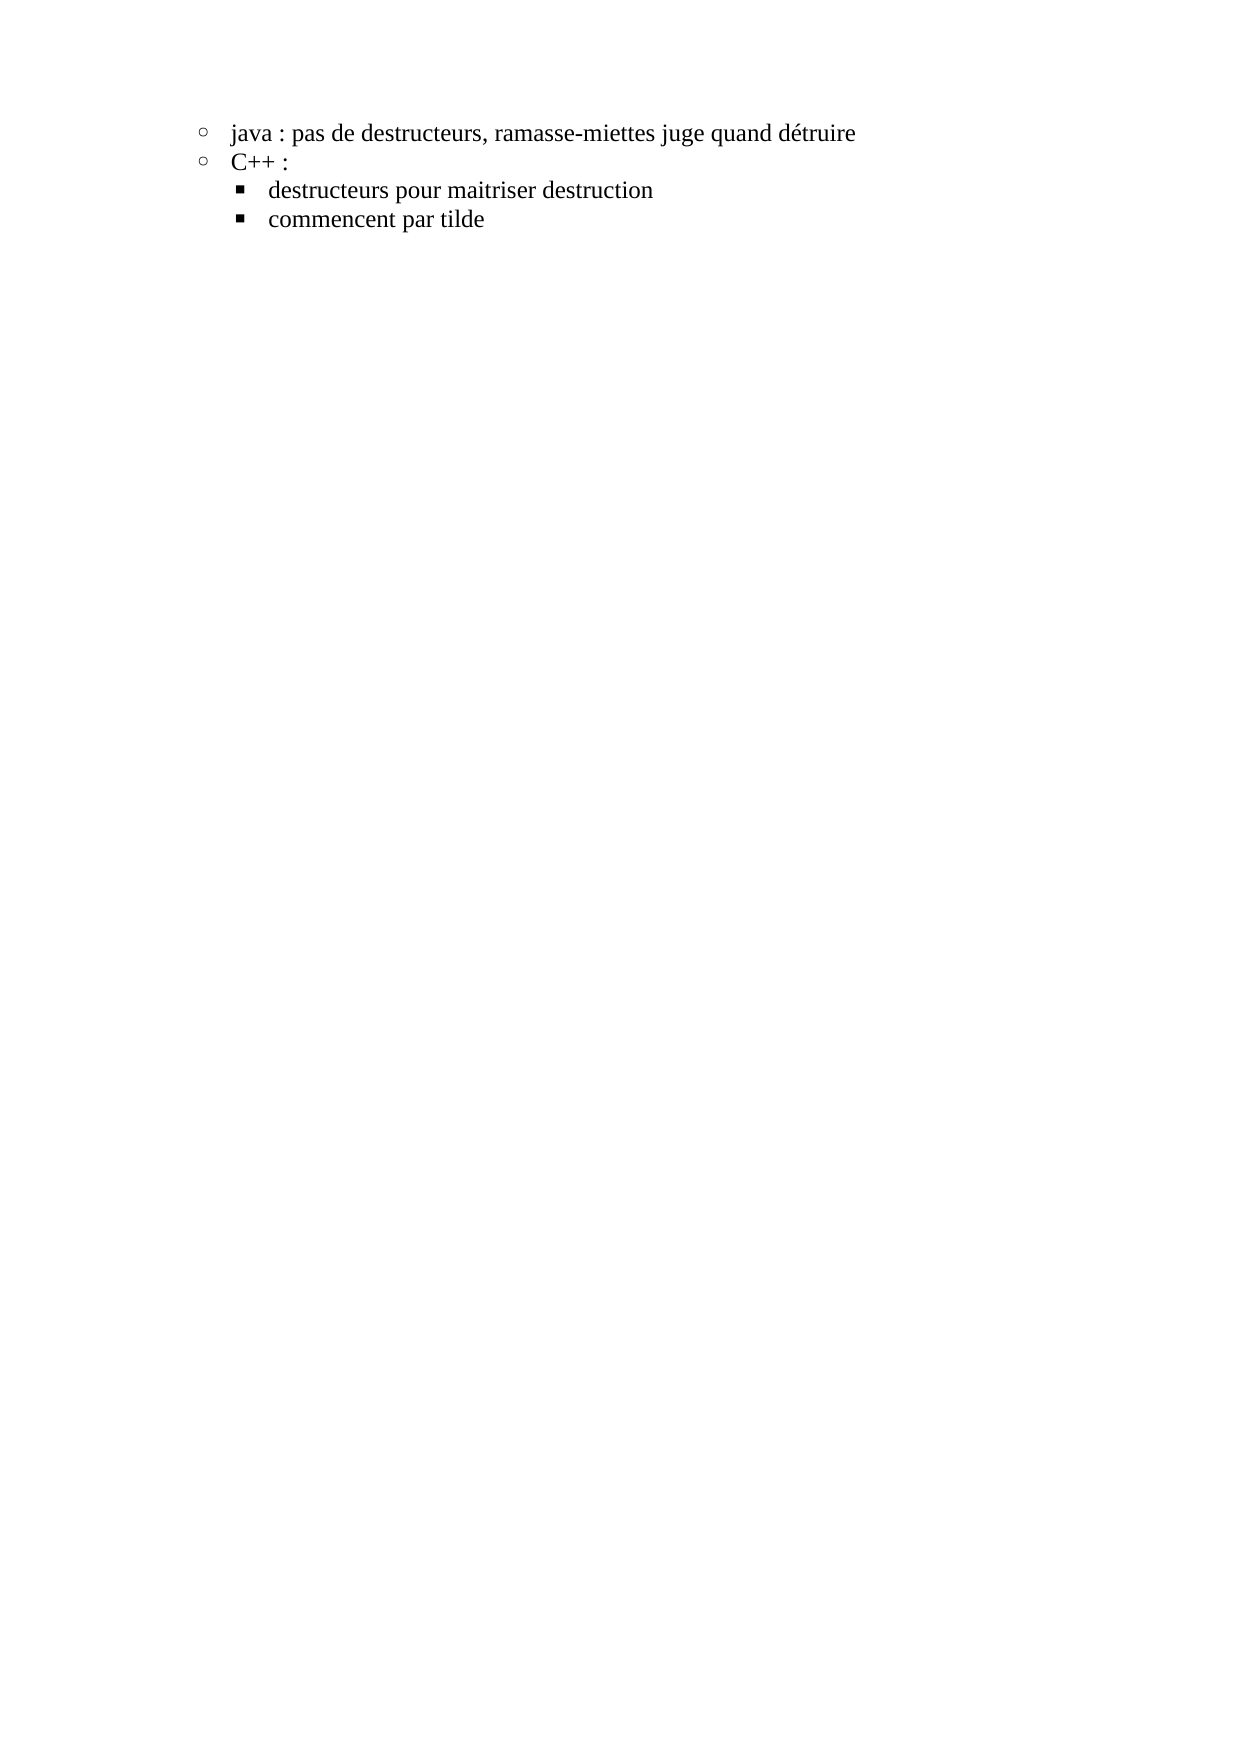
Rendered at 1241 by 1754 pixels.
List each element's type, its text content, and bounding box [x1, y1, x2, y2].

list commencent par tilde [231, 204, 1122, 233]
list C++ : [193, 147, 1122, 176]
list destructeurs pour maitriser destruction [231, 176, 1122, 204]
list java : pas de destructeurs, ramasse-miettes juge quand détruire [193, 118, 1122, 147]
